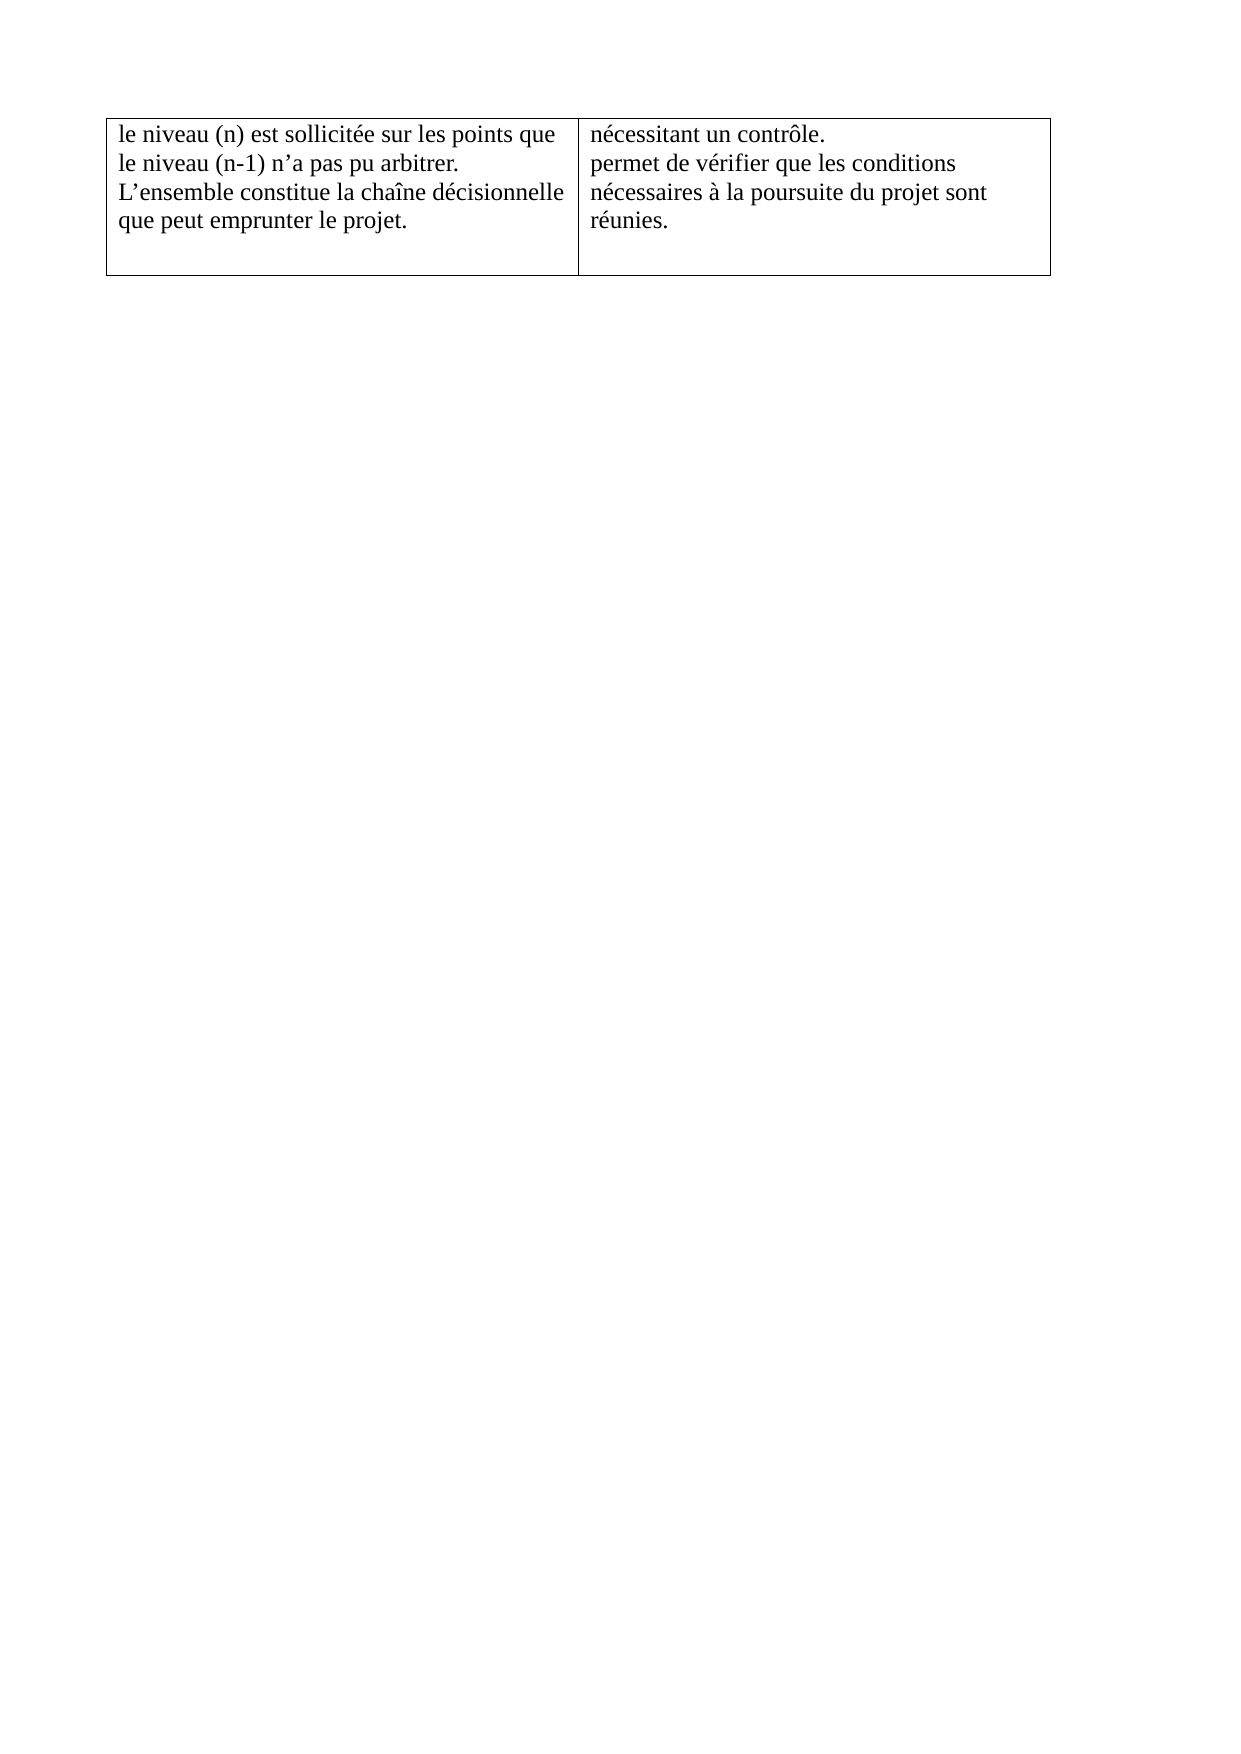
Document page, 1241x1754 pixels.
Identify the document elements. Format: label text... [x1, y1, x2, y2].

table_cell le niveau (n) est sollicitée sur les points que le niveau (n-1) n’a pas pu arbitrer. L’ensemble constitue la chaîne décisionnelle que peut emprunter le projet. [107, 119, 578, 275]
table_cell nécessitant un contrôle. permet de vérifier que les conditions nécessaires à la poursuite du projet sont réunies. [579, 119, 1050, 275]
